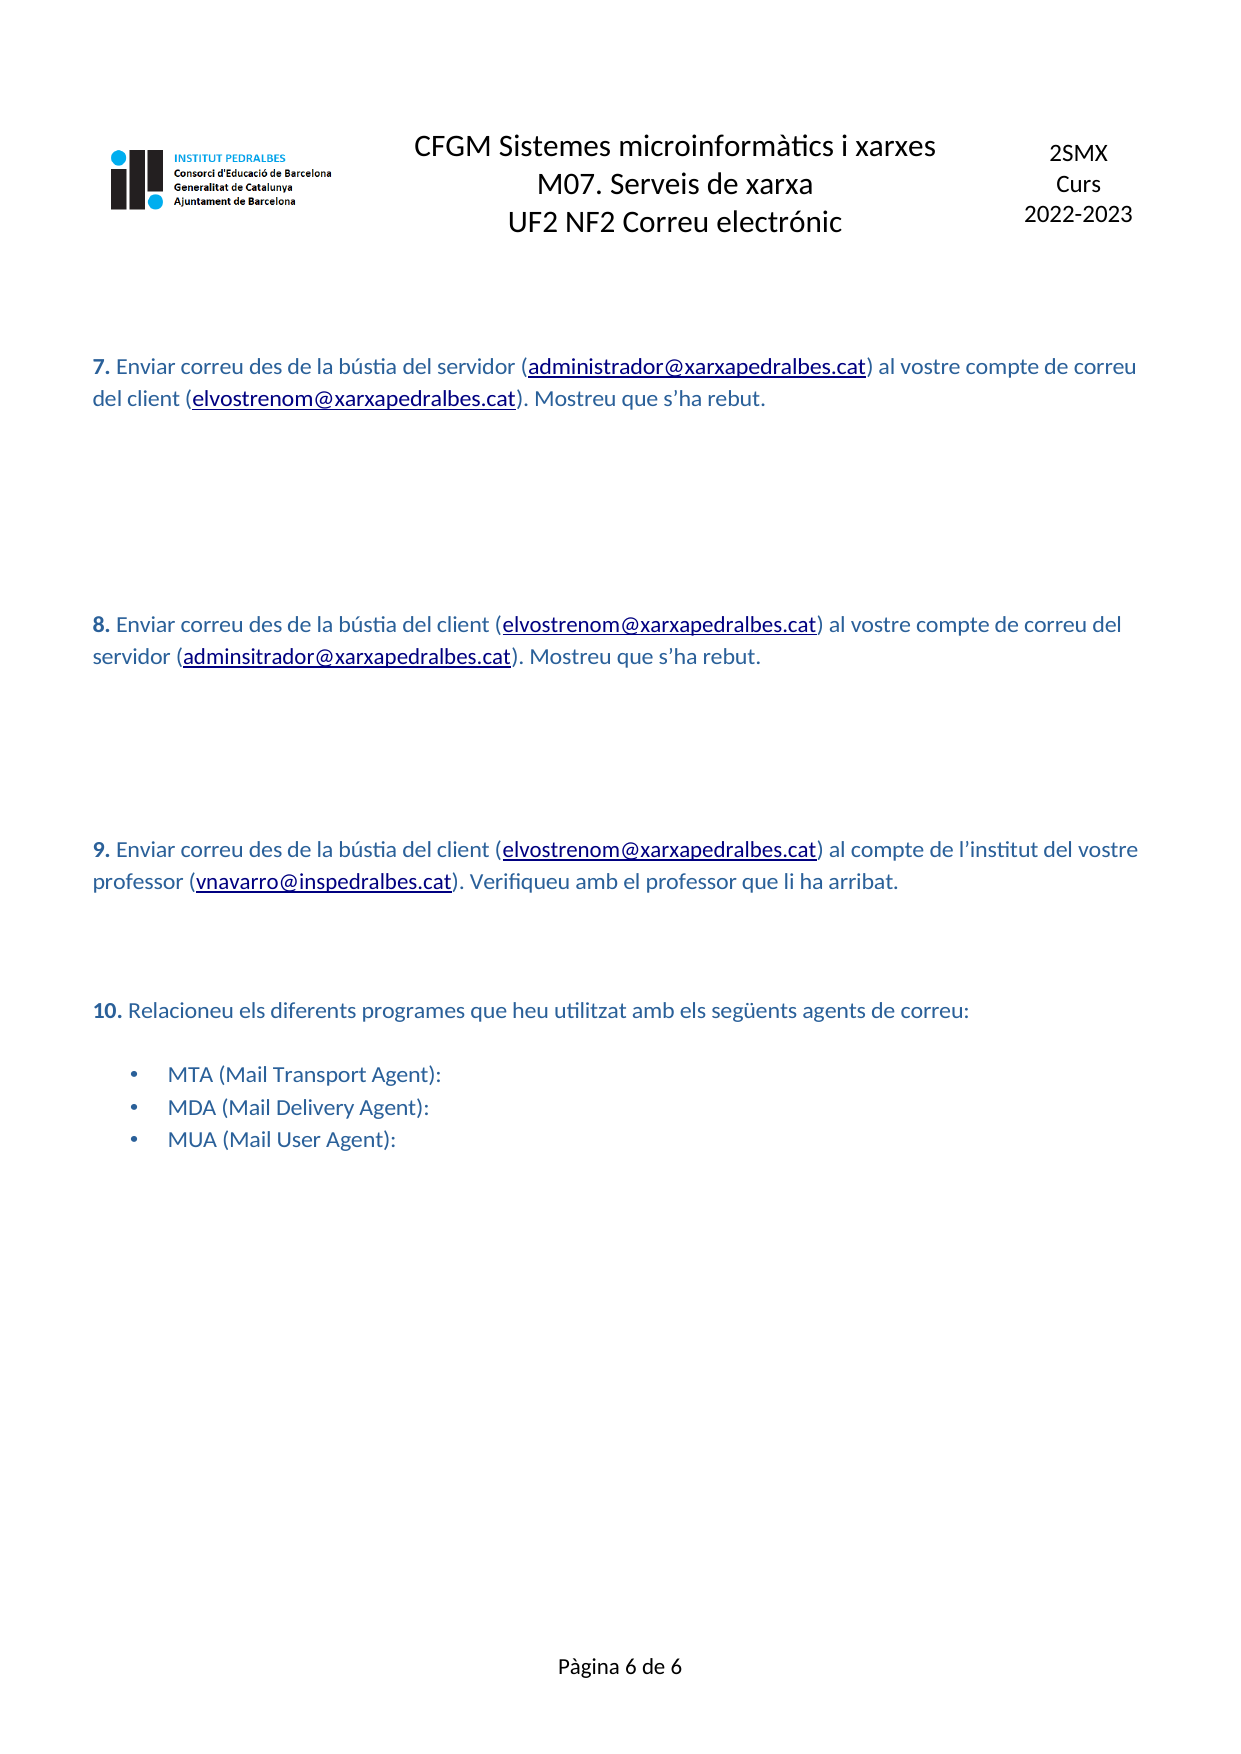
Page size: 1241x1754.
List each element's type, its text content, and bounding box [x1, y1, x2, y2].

list MDA (Mail Delivery Agent): [130, 1093, 1162, 1121]
text 10. Relacioneu els diferents programes que heu utilitzat amb els següents agents de correu: [92, 996, 1148, 1024]
list MTA (Mail Transport Agent): [130, 1060, 1162, 1088]
text 7. Enviar correu des de la bústia del servidor (administrador@xarxapedralbes.cat) al vostre compte de correu del client (elvostrenom@xarxapedralbes.cat). Mostreu que s’ha rebut. [92, 352, 1148, 412]
picture [107, 148, 338, 213]
list MUA (Mail User Agent): [130, 1125, 1162, 1153]
text 9. Enviar correu des de la bústia del client (elvostrenom@xarxapedralbes.cat) al compte de l’institut del vostre professor (vnavarro@inspedralbes.cat). Verifiqueu amb el professor que li ha arribat. [92, 835, 1148, 895]
text 8. Enviar correu des de la bústia del client (elvostrenom@xarxapedralbes.cat) al vostre compte de correu del servidor (adminsitrador@xarxapedralbes.cat). Mostreu que s’ha rebut. [92, 610, 1148, 670]
